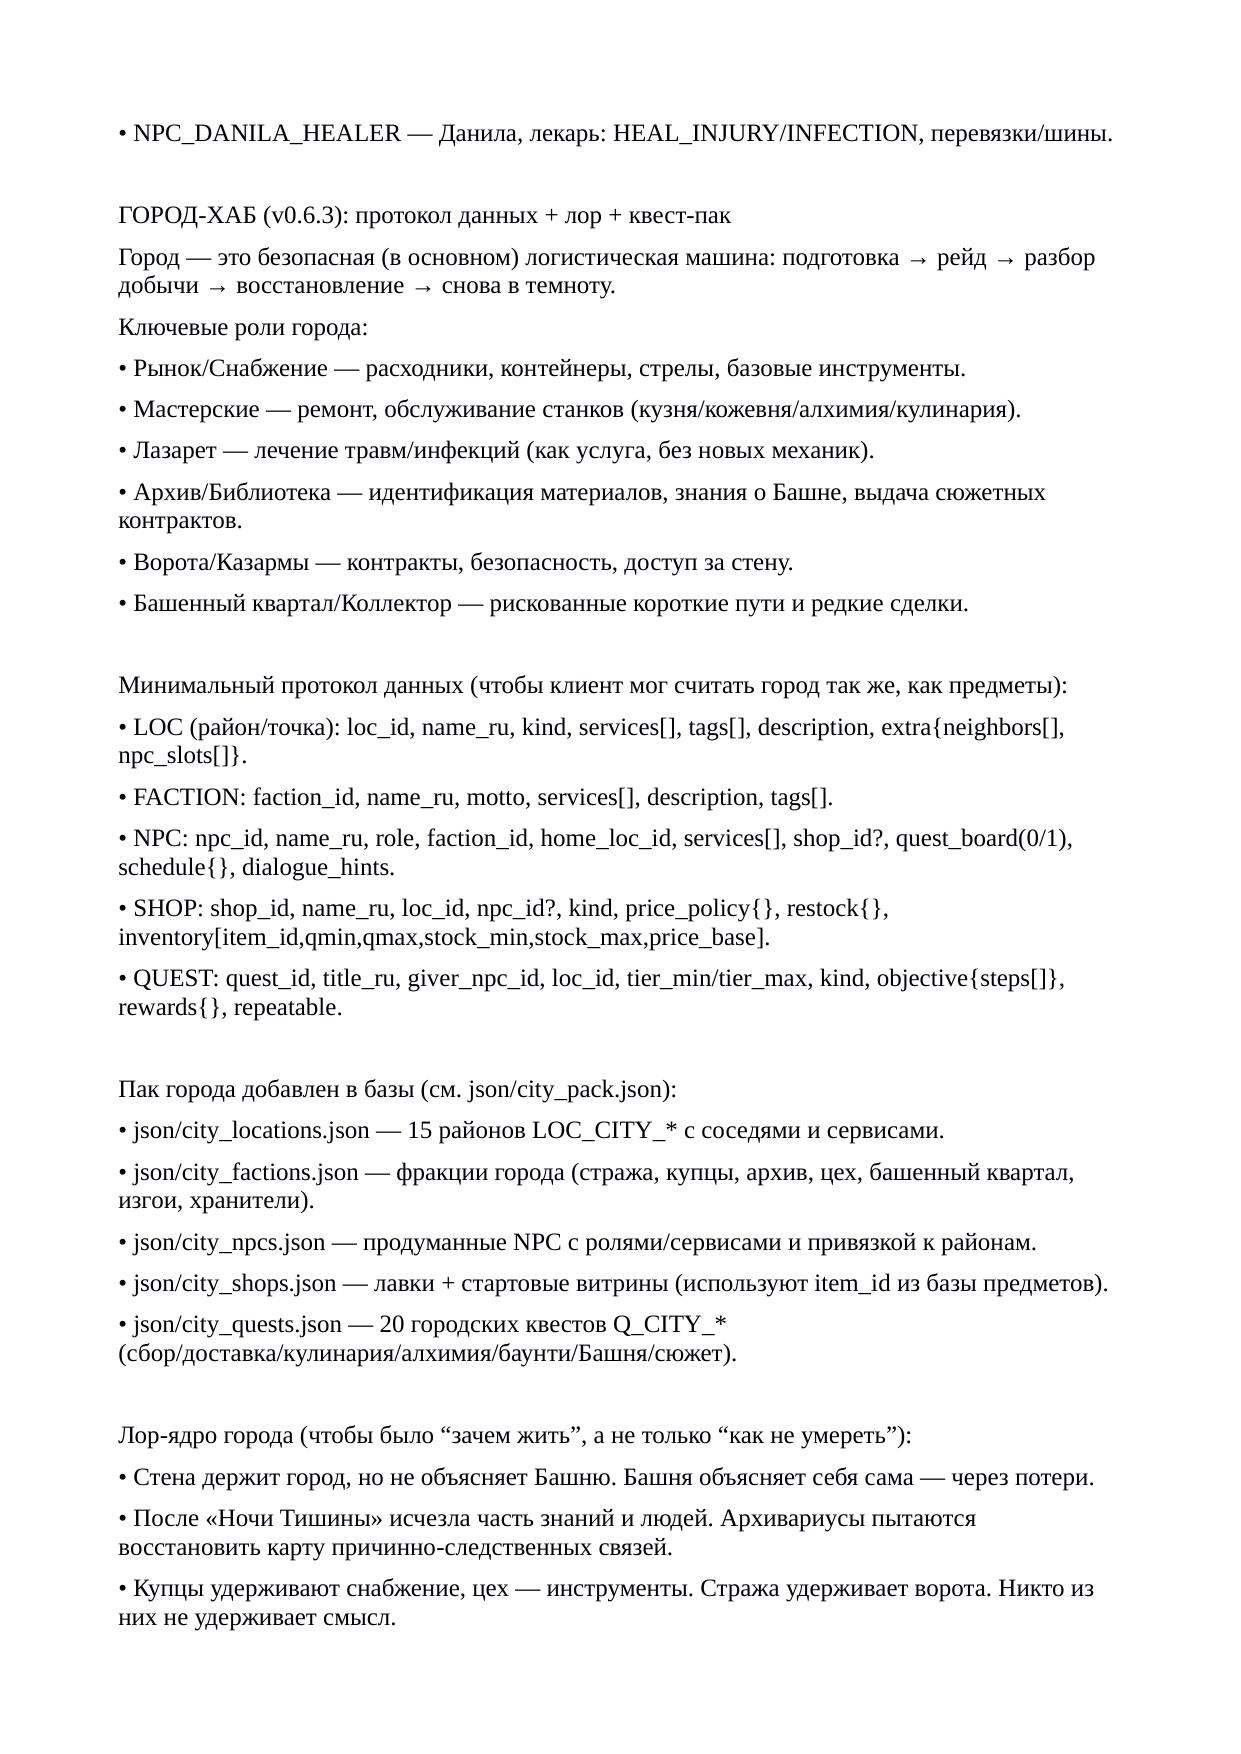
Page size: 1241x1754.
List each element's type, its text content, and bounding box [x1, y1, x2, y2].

text • Рынок/Снабжение — расходники, контейнеры, стрелы, базовые инструменты. [118, 353, 1122, 382]
text • json/city_factions.json — фракции города (стража, купцы, архив, цех, башенный квартал, изгои, хранители). [118, 1157, 1122, 1214]
text • SHOP: shop_id, name_ru, loc_id, npc_id?, kind, price_policy{}, restock{}, inventory[item_id,qmin,qmax,stock_min,stock_max,price_base]. [118, 893, 1122, 951]
text • LOC (район/точка): loc_id, name_ru, kind, services[], tags[], description, extra{neighbors[], npc_slots[]}. [118, 712, 1122, 769]
text Ключевые роли города: [118, 312, 1122, 341]
text • FACTION: faction_id, name_ru, motto, services[], description, tags[]. [118, 782, 1122, 811]
text Лор‑ядро города (чтобы было “зачем жить”, а не только “как не умереть”): [118, 1421, 1122, 1449]
text • Башенный квартал/Коллектор — рискованные короткие пути и редкие сделки. [118, 588, 1122, 617]
text • json/city_locations.json — 15 районов LOC_CITY_* с соседями и сервисами. [118, 1116, 1122, 1144]
text • json/city_shops.json — лавки + стартовые витрины (используют item_id из базы предметов). [118, 1268, 1122, 1297]
text • json/city_npcs.json — продуманные NPC с ролями/сервисами и привязкой к районам. [118, 1227, 1122, 1256]
text • QUEST: quest_id, title_ru, giver_npc_id, loc_id, tier_min/tier_max, kind, objective{steps[]}, rewards{}, repeatable. [118, 963, 1122, 1021]
text ГОРОД-ХАБ (v0.6.3): протокол данных + лор + квест-пак [118, 201, 1122, 229]
text • После «Ночи Тишины» исчезла часть знаний и людей. Архивариусы пытаются восстановить карту причинно‑следственных связей. [118, 1503, 1122, 1561]
text • Купцы удерживают снабжение, цех — инструменты. Стража удерживает ворота. Никто из них не удерживает смысл. [118, 1573, 1122, 1631]
text Минимальный протокол данных (чтобы клиент мог считать город так же, как предметы): [118, 671, 1122, 699]
text Пак города добавлен в базы (см. json/city_pack.json): [118, 1074, 1122, 1103]
text • Мастерские — ремонт, обслуживание станков (кузня/кожевня/алхимия/кулинария). [118, 394, 1122, 423]
text • Архив/Библиотека — идентификация материалов, знания о Башне, выдача сюжетных контрактов. [118, 477, 1122, 534]
text • Стена держит город, но не объясняет Башню. Башня объясняет себя сама — через потери. [118, 1462, 1122, 1491]
text • Ворота/Казармы — контракты, безопасность, доступ за стену. [118, 547, 1122, 576]
text • Лазарет — лечение травм/инфекций (как услуга, без новых механик). [118, 436, 1122, 464]
text • NPC: npc_id, name_ru, role, faction_id, home_loc_id, services[], shop_id?, quest_board(0/1), schedule{}, dialogue_hints. [118, 823, 1122, 881]
text Город — это безопасная (в основном) логистическая машина: подготовка → рейд → разбор добычи → восстановление → снова в темноту. [118, 242, 1122, 299]
text • json/city_quests.json — 20 городских квестов Q_CITY_* (сбор/доставка/кулинария/алхимия/баунти/Башня/сюжет). [118, 1309, 1122, 1367]
text • NPC_DANILA_HEALER — Данила, лекарь: HEAL_INJURY/INFECTION, перевязки/шины. [118, 118, 1122, 147]
